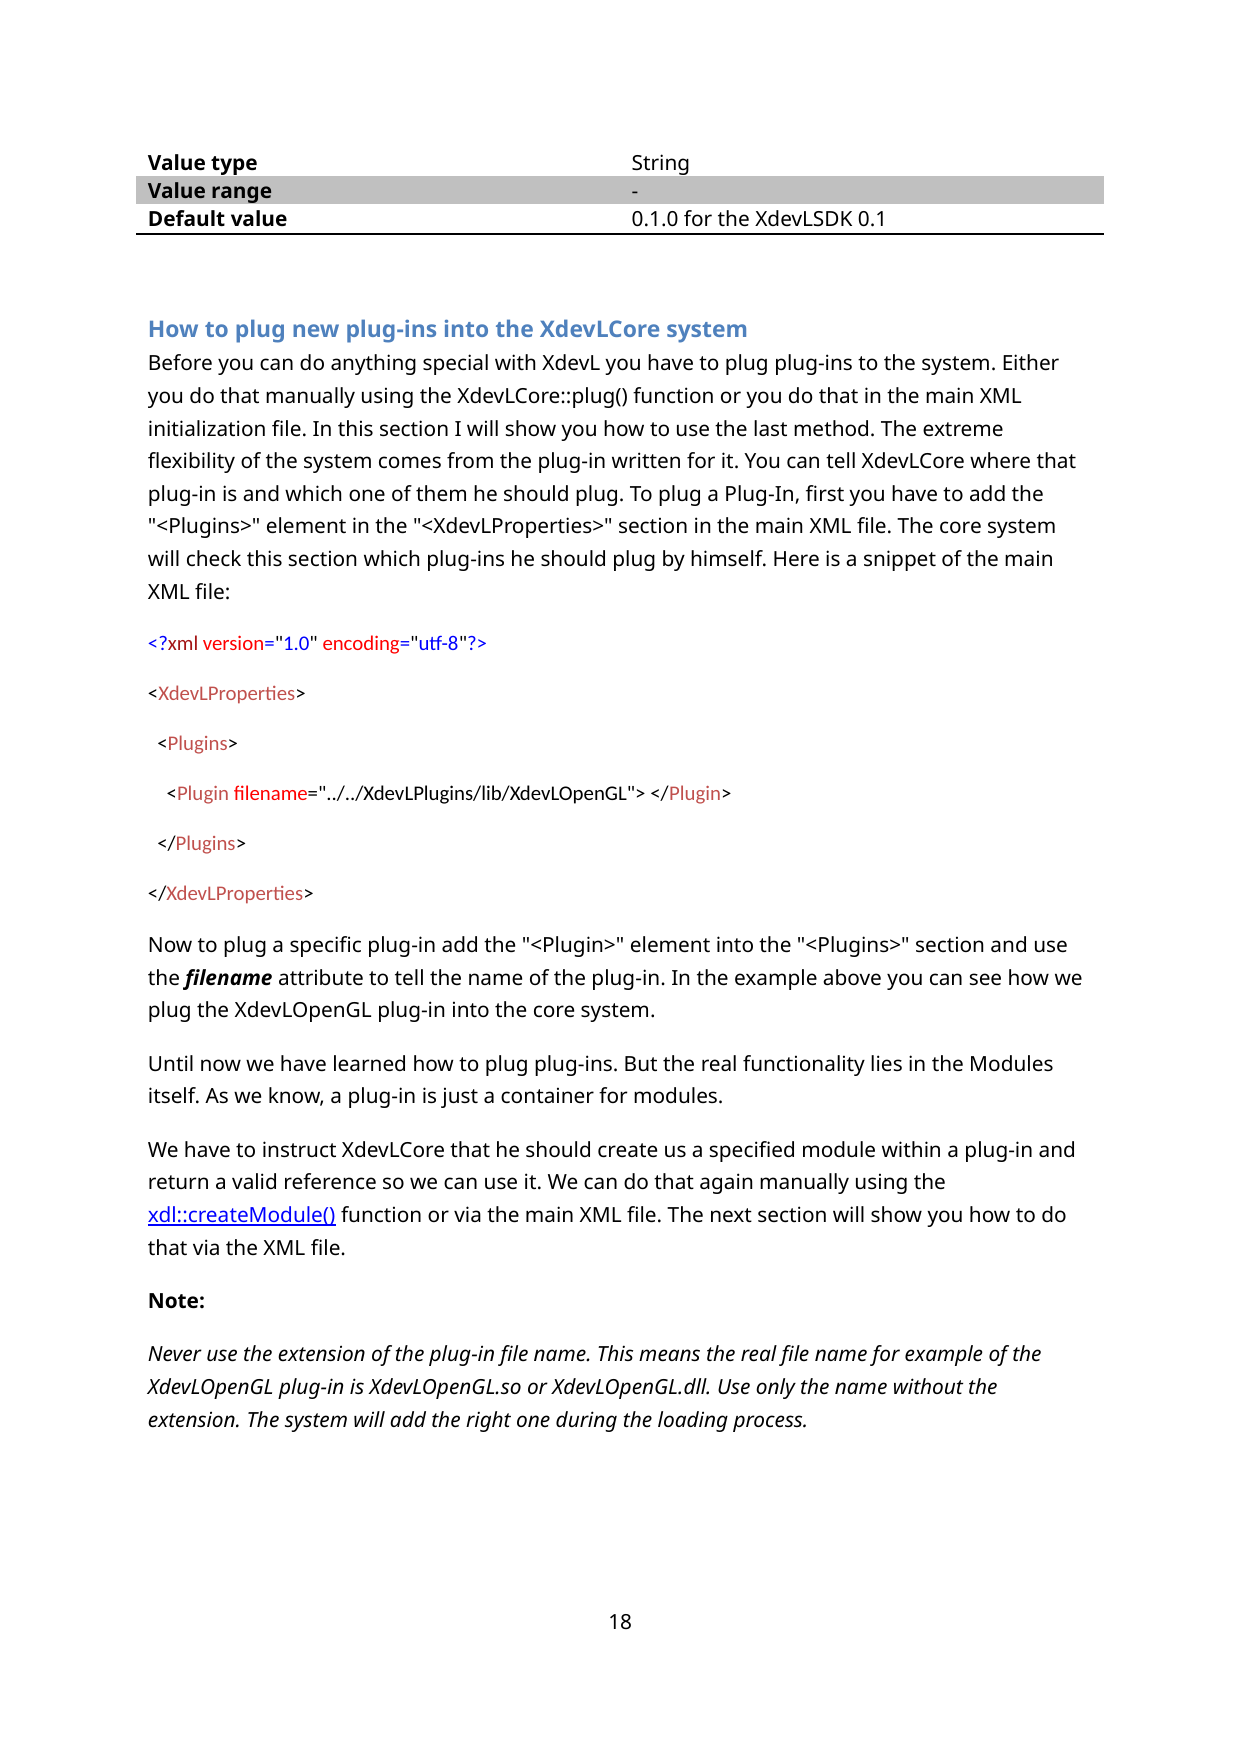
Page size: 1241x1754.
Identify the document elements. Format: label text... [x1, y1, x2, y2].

table_cell - [620, 176, 1104, 204]
table_cell 0.1.0 for the XdevLSDK 0.1 [620, 205, 1104, 233]
subtitle How to plug new plug-ins into the XdevLCore system [148, 313, 1092, 344]
table_cell Default value [136, 205, 620, 233]
text <Plugin filename="../../XdevLPlugins/lib/XdevLOpenGL"> </Plugin> [148, 780, 1092, 806]
text <XdevLProperties> [148, 680, 1092, 706]
text </XdevLProperties> [148, 880, 1092, 906]
text Never use the extension of the plug-in file name. This means the real file name for example of the XdevLOpenGL plug-in is XdevLOpenGL.so or XdevLOpenGL.dll. Use only the name without the extension. The system will add the right one during the loading process. [148, 1339, 1092, 1433]
text </Plugins> [148, 830, 1092, 856]
text Note: [148, 1286, 1092, 1314]
text Now to plug a specific plug-in add the "<Plugin>" element into the "<Plugins>" section and use the filename attribute to tell the name of the plug-in. In the example above you can see how we plug the XdevLOpenGL plug-in into the core system. [148, 930, 1092, 1024]
text Before you can do anything special with XdevL you have to plug plug-ins to the system. Either you do that manually using the XdevLCore::plug() function or you do that in the main XML initialization file. In this section I will show you how to use the last method. The extreme flexibility of the system comes from the plug-in written for it. You can tell XdevLCore where that plug-in is and which one of them he should plug. To plug a Plug-In, first you have to add the "<Plugins>" element in the "<XdevLProperties>" section in the main XML file. The core system will check this section which plug-ins he should plug by himself. Here is a snippet of the main XML file: [148, 348, 1092, 605]
table_cell Value type [136, 148, 620, 176]
table_cell Value range [136, 176, 620, 204]
text <?xml version="1.0" encoding="utf-8"?> [148, 630, 1092, 656]
text Until now we have learned how to plug plug-ins. But the real functionality lies in the Modules itself. As we know, a plug-in is just a container for modules. [148, 1049, 1092, 1110]
text <Plugins> [148, 730, 1092, 756]
table_cell String [620, 148, 1104, 176]
text We have to instruct XdevLCore that he should create us a specified module within a plug-in and return a valid reference so we can use it. We can do that again manually using the xdl::createModule() function or via the main XML file. The next section will show you how to do that via the XML file. [148, 1135, 1092, 1261]
